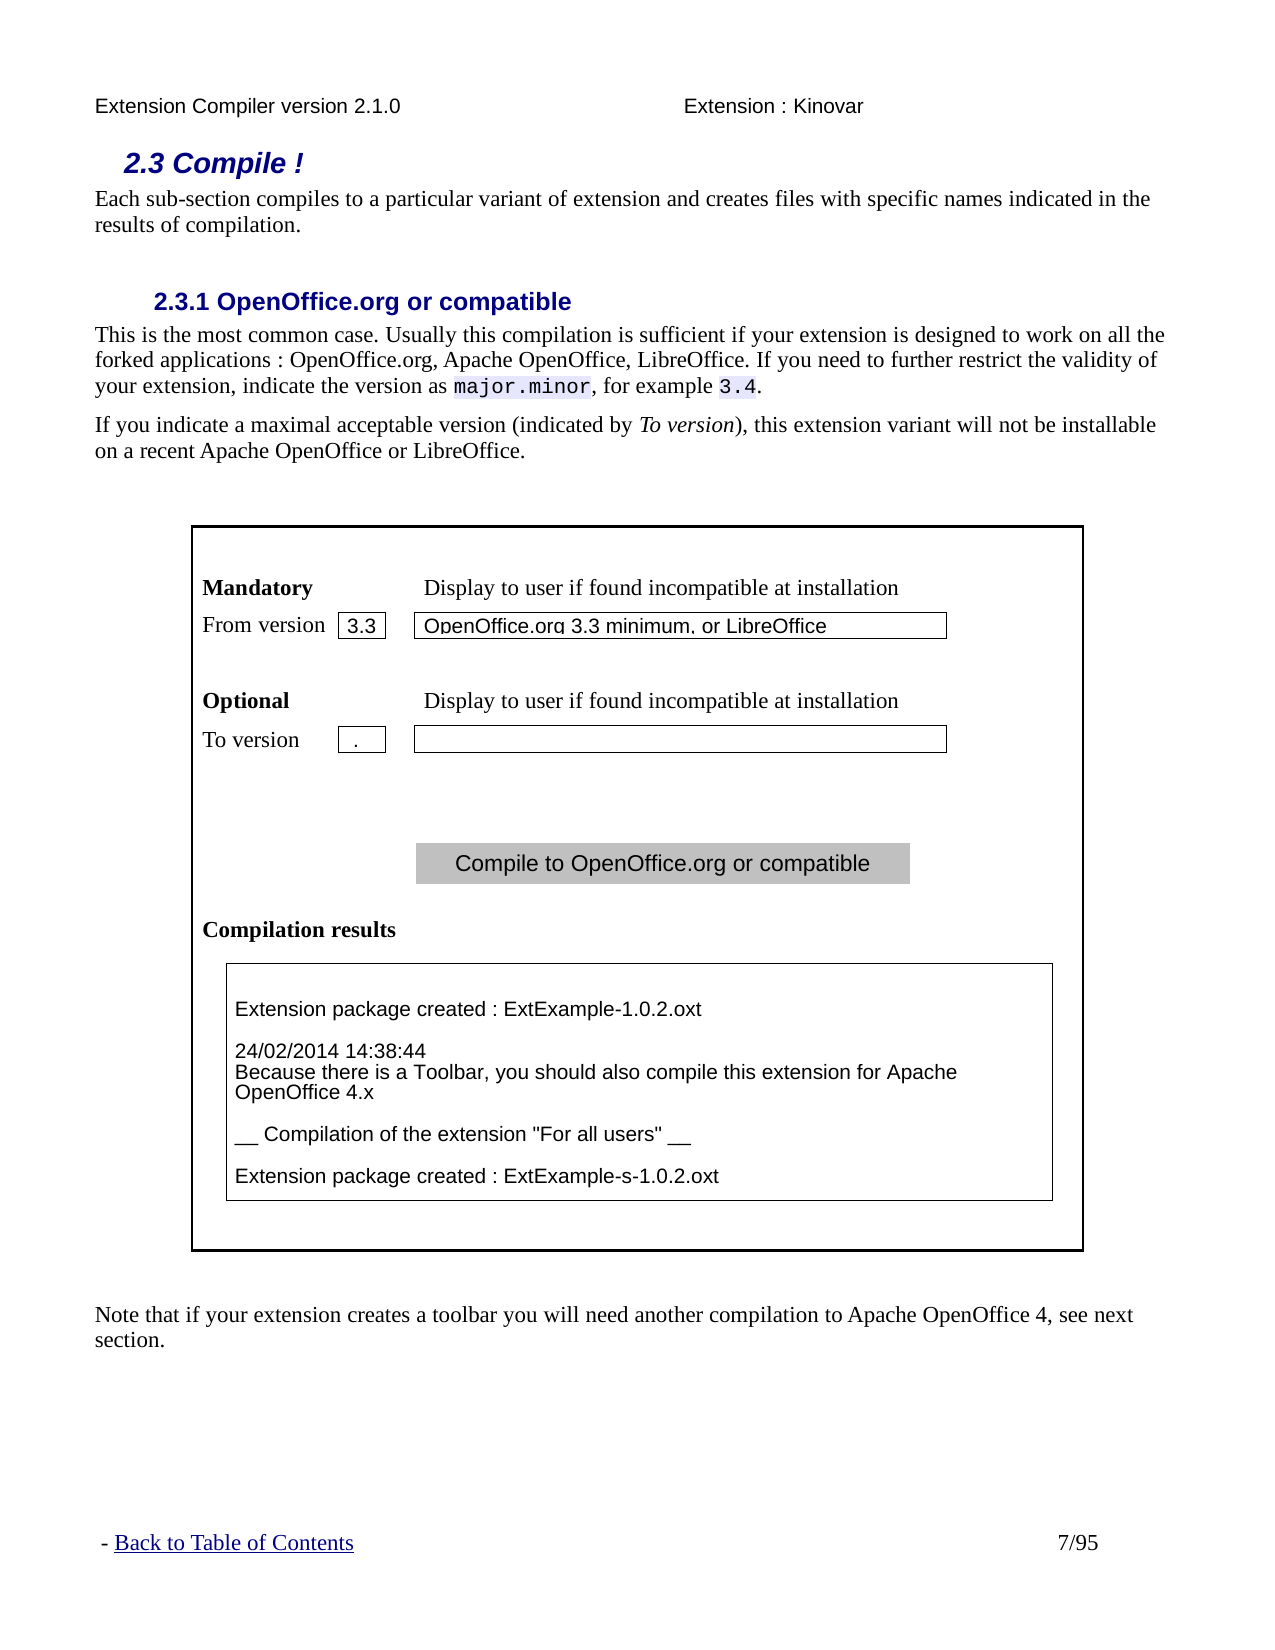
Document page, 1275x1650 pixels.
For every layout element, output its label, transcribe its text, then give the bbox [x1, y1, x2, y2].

text Note that if your extension creates a toolbar you will need another compilation to Apache OpenOffice 4, see next section. [94, 1302, 1181, 1353]
text [947, 726, 1073, 752]
text [386, 726, 414, 752]
text Optional Display to user if found incompatible at installation [202, 688, 1073, 714]
text Mandatory Display to user if found incompatible at installation [202, 574, 1073, 600]
text If you indicate a maximal acceptable version (indicated by To version), this extension variant will not be installable on a recent Apache OpenOffice or LibreOffice. [94, 412, 1181, 463]
text Compilation results [202, 917, 1073, 942]
subtitle Compile ! [124, 147, 1181, 180]
text Each sub-section compiles to a particular variant of extension and creates files with specific names indicated in the results of compilation. [94, 186, 1181, 237]
subtitle OpenOffice.org or compatible [153, 287, 1181, 316]
text [386, 612, 414, 638]
text From version [202, 612, 338, 638]
text [947, 612, 1073, 638]
text This is the most common case. Usually this compilation is sufficient if your extension is designed to work on all the forked applications : OpenOffice.org, Apache OpenOffice, LibreOffice. If you need to further restrict the validity of your extension, indicate the version as major.minor, for example 3.4. [94, 321, 1181, 399]
text To version [202, 726, 338, 752]
